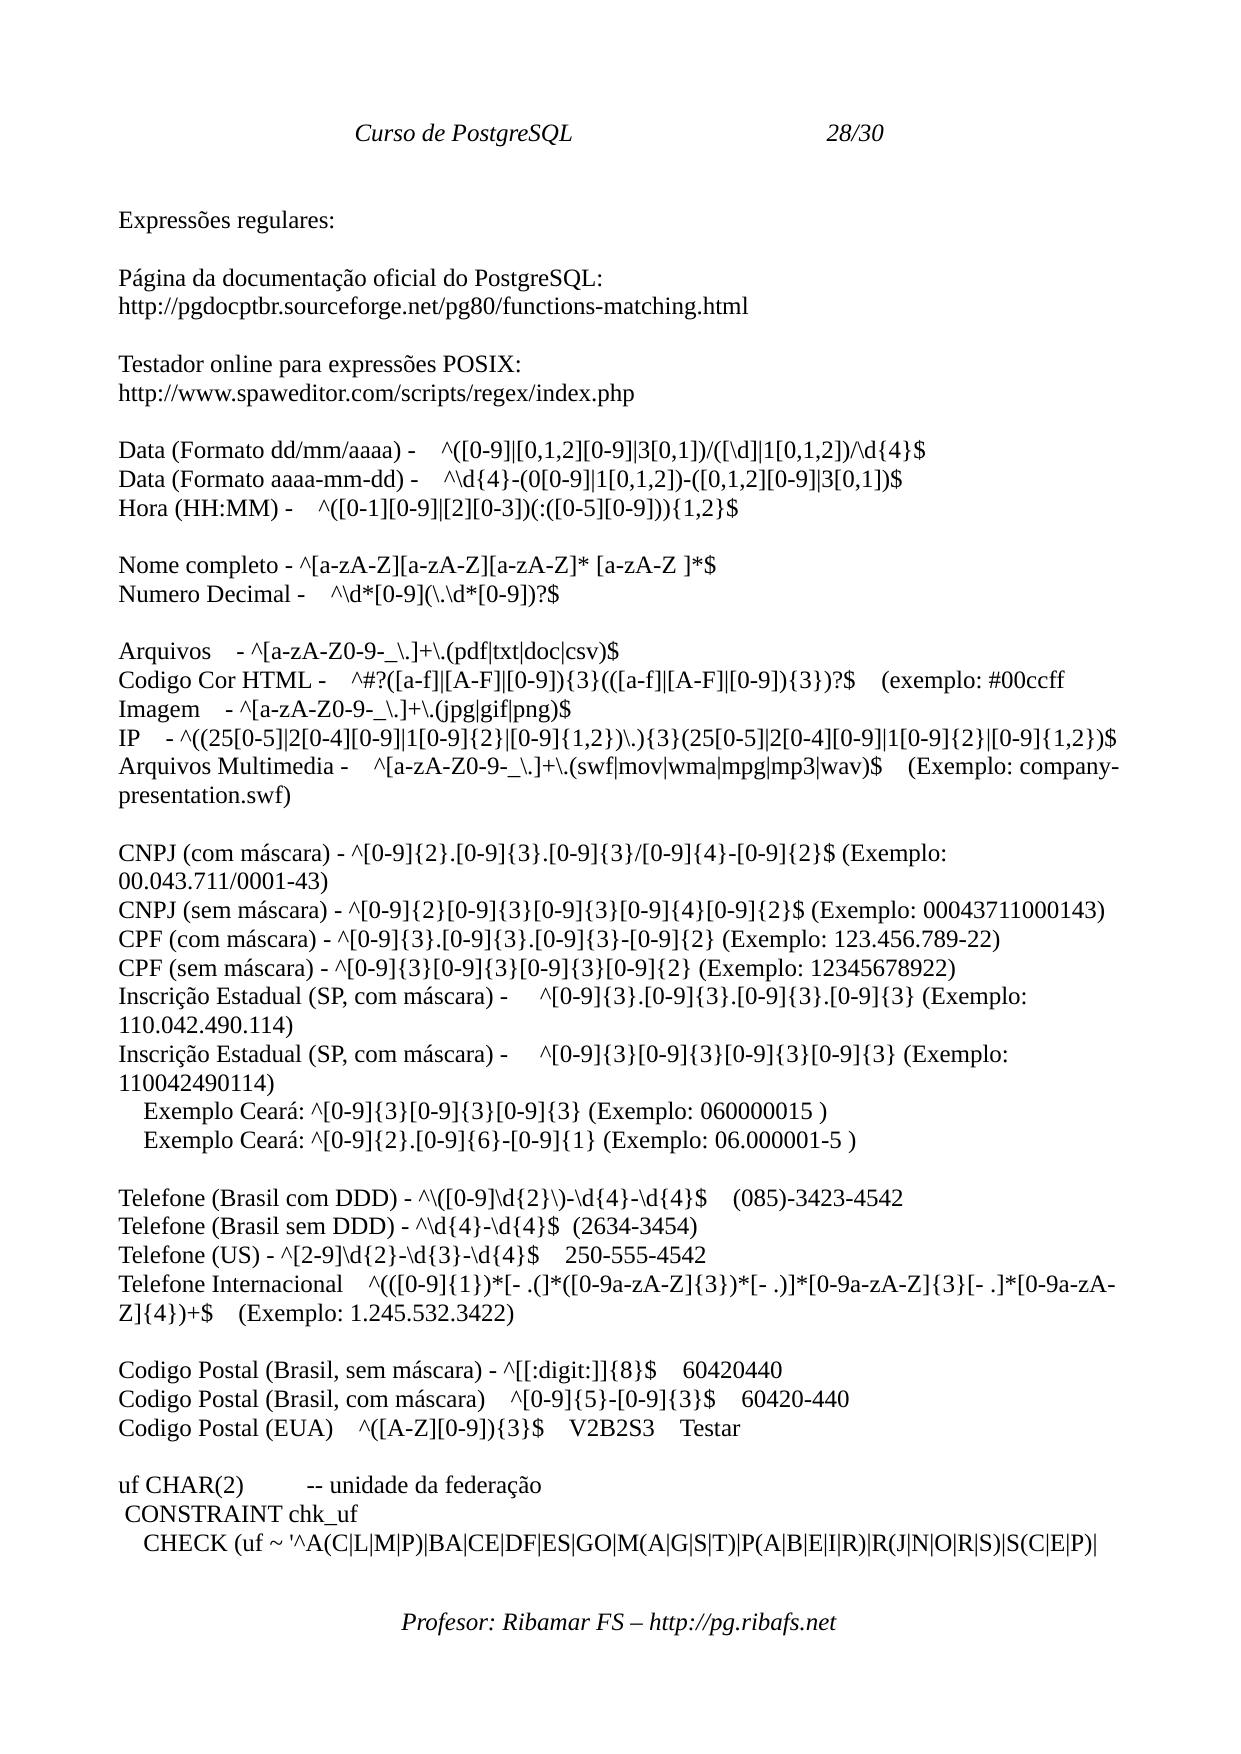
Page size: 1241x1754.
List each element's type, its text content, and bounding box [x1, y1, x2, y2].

text Expressões regulares: Página da documentação oficial do PostgreSQL: http://pgdocptbr.sourceforge.net/pg80/functions-matching.html Testador online para expressões POSIX: http://www.spaweditor.com/scripts/regex/index.php Data (Formato dd/mm/aaaa) - ^([0-9]|[0,1,2][0-9]|3[0,1])/([\d]|1[0,1,2])/\d{4}$ Data (Formato aaaa-mm-dd) - ^\d{4}-(0[0-9]|1[0,1,2])-([0,1,2][0-9]|3[0,1])$ Hora (HH:MM) - ^([0-1][0-9]|[2][0-3])(:([0-5][0-9])){1,2}$ Nome completo - ^[a-zA-Z][a-zA-Z][a-zA-Z]* [a-zA-Z ]*$ Numero Decimal - ^\d*[0-9](\.\d*[0-9])?$ Arquivos - ^[a-zA-Z0-9-_\.]+\.(pdf|txt|doc|csv)$ Codigo Cor HTML - ^#?([a-f]|[A-F]|[0-9]){3}(([a-f]|[A-F]|[0-9]){3})?$ (exemplo: #00ccff Imagem - ^[a-zA-Z0-9-_\.]+\.(jpg|gif|png)$ IP - ^((25[0-5]|2[0-4][0-9]|1[0-9]{2}|[0-9]{1,2})\.){3}(25[0-5]|2[0-4][0-9]|1[0-9]{2}|[0-9]{1,2})$ Arquivos Multimedia - ^[a-zA-Z0-9-_\.]+\.(swf|mov|wma|mpg|mp3|wav)$ (Exemplo: company-presentation.swf) CNPJ (com máscara) - ^[0-9]{2}.[0-9]{3}.[0-9]{3}/[0-9]{4}-[0-9]{2}$ (Exemplo: 00.043.711/0001-43) CNPJ (sem máscara) - ^[0-9]{2}[0-9]{3}[0-9]{3}[0-9]{4}[0-9]{2}$ (Exemplo: 00043711000143) CPF (com máscara) - ^[0-9]{3}.[0-9]{3}.[0-9]{3}-[0-9]{2} (Exemplo: 123.456.789-22) CPF (sem máscara) - ^[0-9]{3}[0-9]{3}[0-9]{3}[0-9]{2} (Exemplo: 12345678922) Inscrição Estadual (SP, com máscara) - ^[0-9]{3}.[0-9]{3}.[0-9]{3}.[0-9]{3} (Exemplo: 110.042.490.114) Inscrição Estadual (SP, com máscara) - ^[0-9]{3}[0-9]{3}[0-9]{3}[0-9]{3} (Exemplo: 110042490114) Exemplo Ceará: ^[0-9]{3}[0-9]{3}[0-9]{3} (Exemplo: 060000015 ) Exemplo Ceará: ^[0-9]{2}.[0-9]{6}-[0-9]{1} (Exemplo: 06.000001-5 ) Telefone (Brasil com DDD) - ^\([0-9]\d{2}\)-\d{4}-\d{4}$ (085)-3423-4542 Telefone (Brasil sem DDD) - ^\d{4}-\d{4}$ (2634-3454) Telefone (US) - ^[2-9]\d{2}-\d{3}-\d{4}$ 250-555-4542 Telefone Internacional ^(([0-9]{1})*[- .(]*([0-9a-zA-Z]{3})*[- .)]*[0-9a-zA-Z]{3}[- .]*[0-9a-zA-Z]{4})+$ (Exemplo: 1.245.532.3422) Codigo Postal (Brasil, sem máscara) - ^[[:digit:]]{8}$ 60420440 Codigo Postal (Brasil, com máscara) ^[0-9]{5}-[0-9]{3}$ 60420-440 Codigo Postal (EUA) ^([A-Z][0-9]){3}$ V2B2S3 Testar uf CHAR(2) -- unidade da federação CONSTRAINT chk_uf CHECK (uf ~ '^A(C|L|M|P)|BA|CE|DF|ES|GO|M(A|G|S|T)|P(A|B|E|I|R)|R(J|N|O|R|S)|S(C|E|P)| [118, 176, 1122, 1556]
